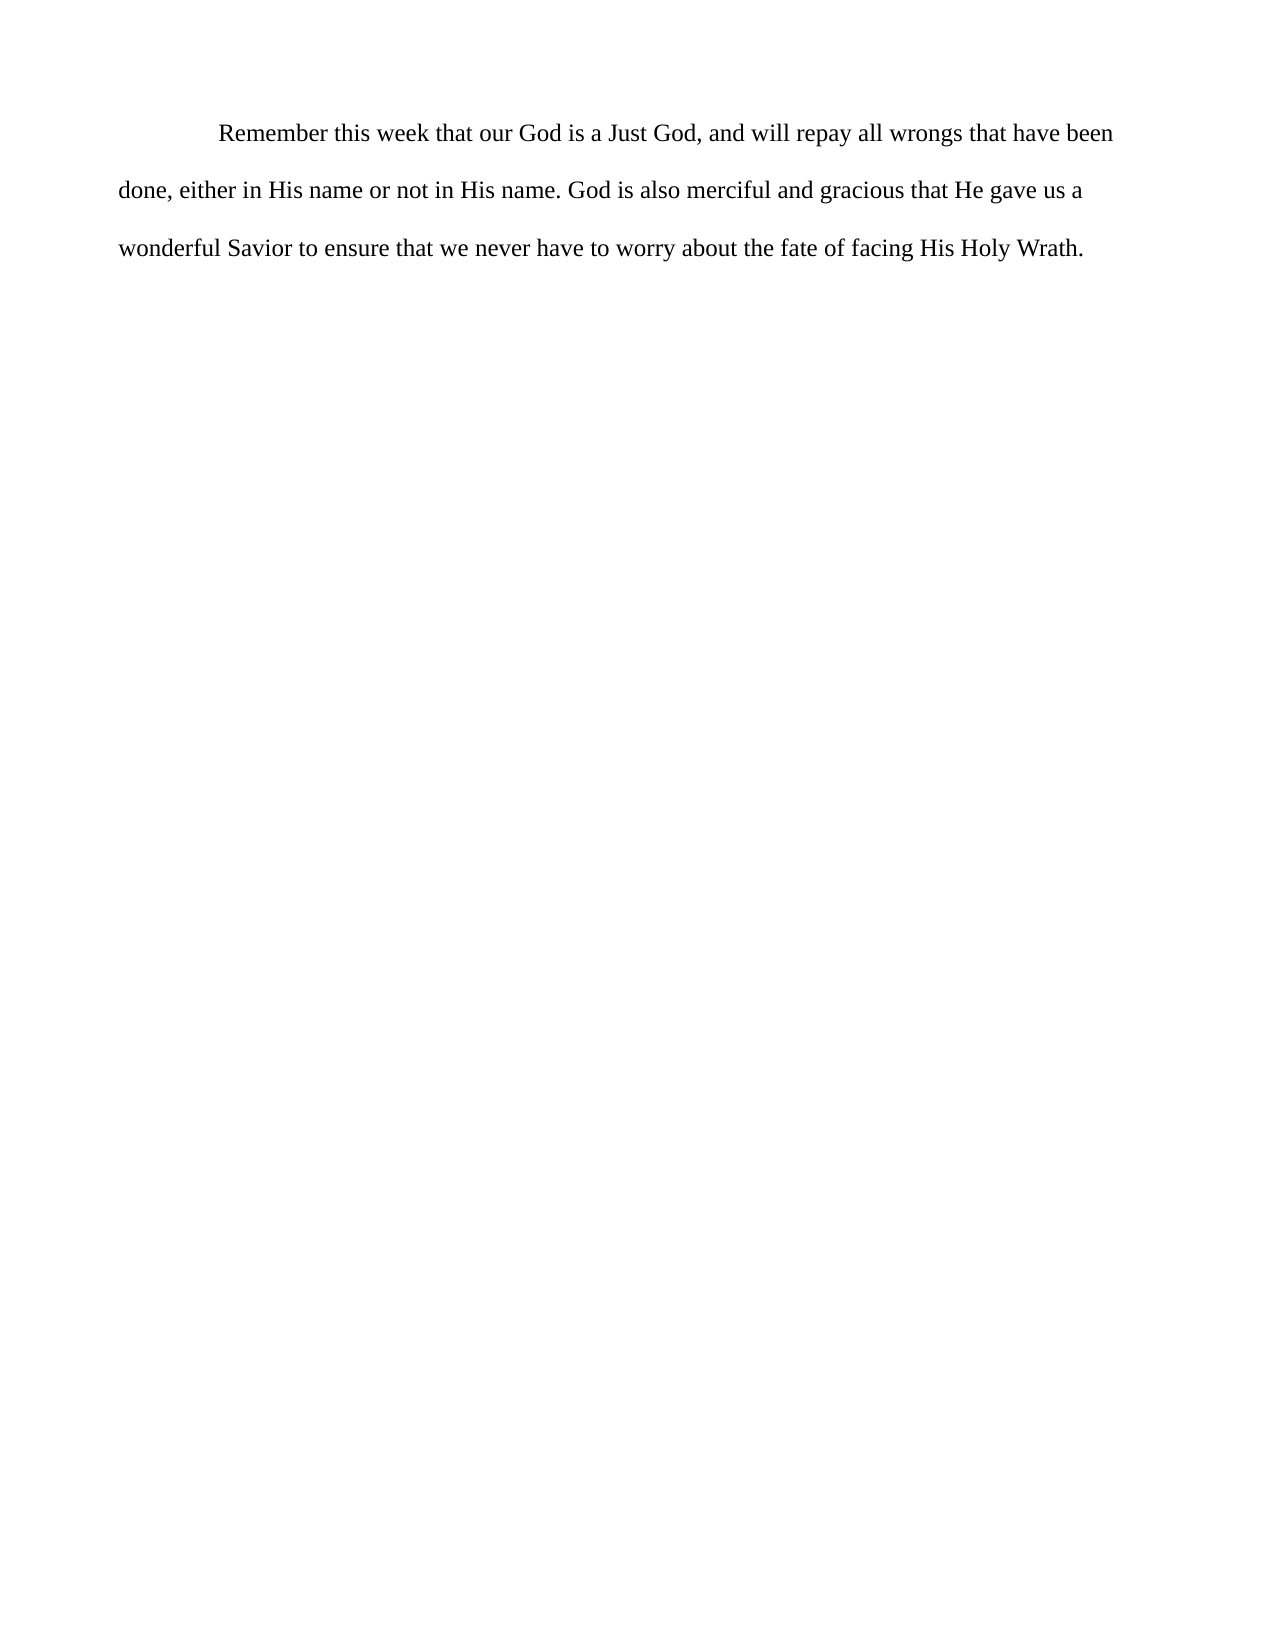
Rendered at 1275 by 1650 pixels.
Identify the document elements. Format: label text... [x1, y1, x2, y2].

text Remember this week that our God is a Just God, and will repay all wrongs that have been done, either in His name or not in His name. God is also merciful and gracious that He gave us a wonderful Savior to ensure that we never have to worry about the fate of facing His Holy Wrath. [118, 118, 1157, 262]
